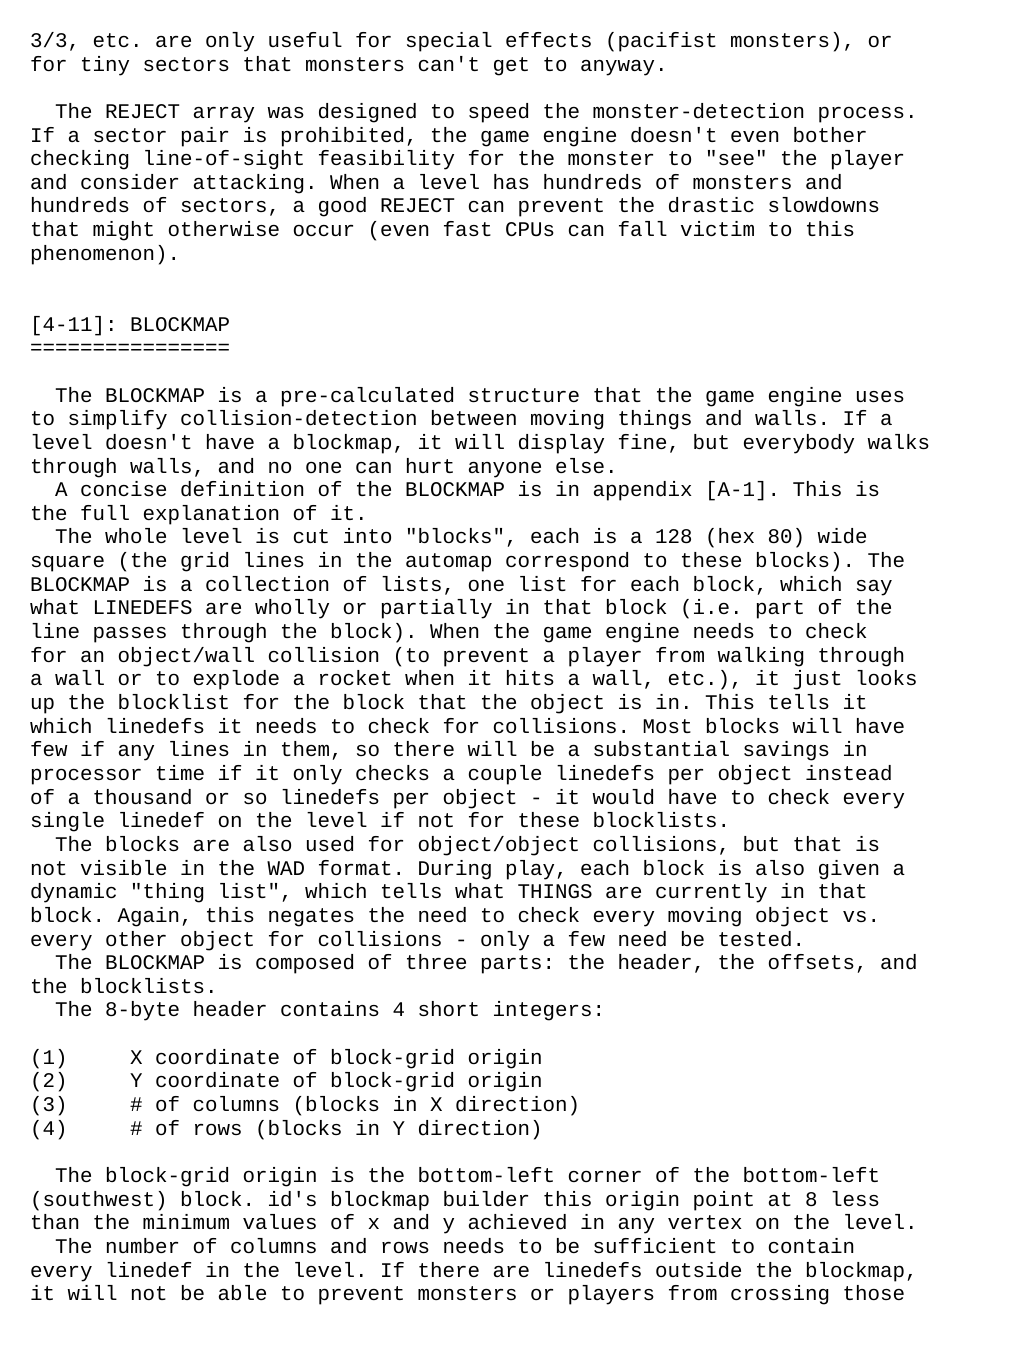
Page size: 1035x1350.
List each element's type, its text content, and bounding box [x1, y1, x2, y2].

text (1) X coordinate of block-grid origin [30, 1047, 1005, 1070]
text not visible in the WAD format. During play, each block is also given a [30, 858, 1005, 881]
text and consider attacking. When a level has hundreds of monsters and [30, 172, 1005, 196]
text for tiny sectors that monsters can't get to anyway. [30, 54, 1005, 77]
text BLOCKMAP is a collection of lists, one list for each block, which say [30, 574, 1005, 597]
text The number of columns and rows needs to be sufficient to contain [30, 1236, 1005, 1259]
text single linedef on the level if not for these blocklists. [30, 810, 1005, 834]
text square (the grid lines in the automap correspond to these blocks). The [30, 550, 1005, 574]
text [4-11]: BLOCKMAP [30, 314, 1005, 337]
text for an object/wall collision (to prevent a player from walking through [30, 645, 1005, 668]
text If a sector pair is prohibited, the game engine doesn't even bother [30, 124, 1005, 148]
text The 8-byte header contains 4 short integers: [30, 999, 1005, 1023]
text checking line-of-sight feasibility for the monster to "see" the player [30, 148, 1005, 172]
text (southwest) block. id's blockmap builder this origin point at 8 less [30, 1189, 1005, 1212]
text A concise definition of the BLOCKMAP is in appendix [A-1]. This is [30, 479, 1005, 503]
text it will not be able to prevent monsters or players from crossing those [30, 1283, 1005, 1307]
text processor time if it only checks a couple linedefs per object instead [30, 763, 1005, 787]
text (4) # of rows (blocks in Y direction) [30, 1118, 1005, 1141]
text The block-grid origin is the bottom-left corner of the bottom-left [30, 1165, 1005, 1189]
text The blocks are also used for object/object collisions, but that is [30, 834, 1005, 858]
text (2) Y coordinate of block-grid origin [30, 1070, 1005, 1094]
text of a thousand or so linedefs per object - it would have to check every [30, 787, 1005, 810]
text to simplify collision-detection between moving things and walls. If a [30, 408, 1005, 432]
text The REJECT array was designed to speed the monster-detection process. [30, 101, 1005, 124]
text level doesn't have a blockmap, it will display fine, but everybody walks [30, 432, 1005, 456]
text than the minimum values of x and y achieved in any vertex on the level. [30, 1212, 1005, 1236]
text The BLOCKMAP is a pre-calculated structure that the game engine uses [30, 385, 1005, 408]
text that might otherwise occur (even fast CPUs can fall victim to this [30, 219, 1005, 243]
text the blocklists. [30, 976, 1005, 999]
text ================ [30, 337, 1005, 361]
text line passes through the block). When the game engine needs to check [30, 621, 1005, 645]
text which linedefs it needs to check for collisions. Most blocks will have [30, 716, 1005, 739]
text 3/3, etc. are only useful for special effects (pacifist monsters), or [30, 30, 1005, 54]
text hundreds of sectors, a good REJECT can prevent the drastic slowdowns [30, 196, 1005, 219]
text the full explanation of it. [30, 503, 1005, 527]
text a wall or to explode a rocket when it hits a wall, etc.), it just looks [30, 668, 1005, 692]
text phenomenon). [30, 243, 1005, 266]
text The whole level is cut into "blocks", each is a 128 (hex 80) wide [30, 527, 1005, 550]
text up the blocklist for the block that the object is in. This tells it [30, 692, 1005, 716]
text block. Again, this negates the need to check every moving object vs. [30, 905, 1005, 928]
text The BLOCKMAP is composed of three parts: the header, the offsets, and [30, 952, 1005, 976]
text (3) # of columns (blocks in X direction) [30, 1094, 1005, 1118]
text few if any lines in them, so there will be a substantial savings in [30, 739, 1005, 763]
text every other object for collisions - only a few need be tested. [30, 928, 1005, 952]
text what LINEDEFS are wholly or partially in that block (i.e. part of the [30, 597, 1005, 621]
text through walls, and no one can hurt anyone else. [30, 456, 1005, 479]
text dynamic "thing list", which tells what THINGS are currently in that [30, 881, 1005, 905]
text every linedef in the level. If there are linedefs outside the blockmap, [30, 1259, 1005, 1283]
